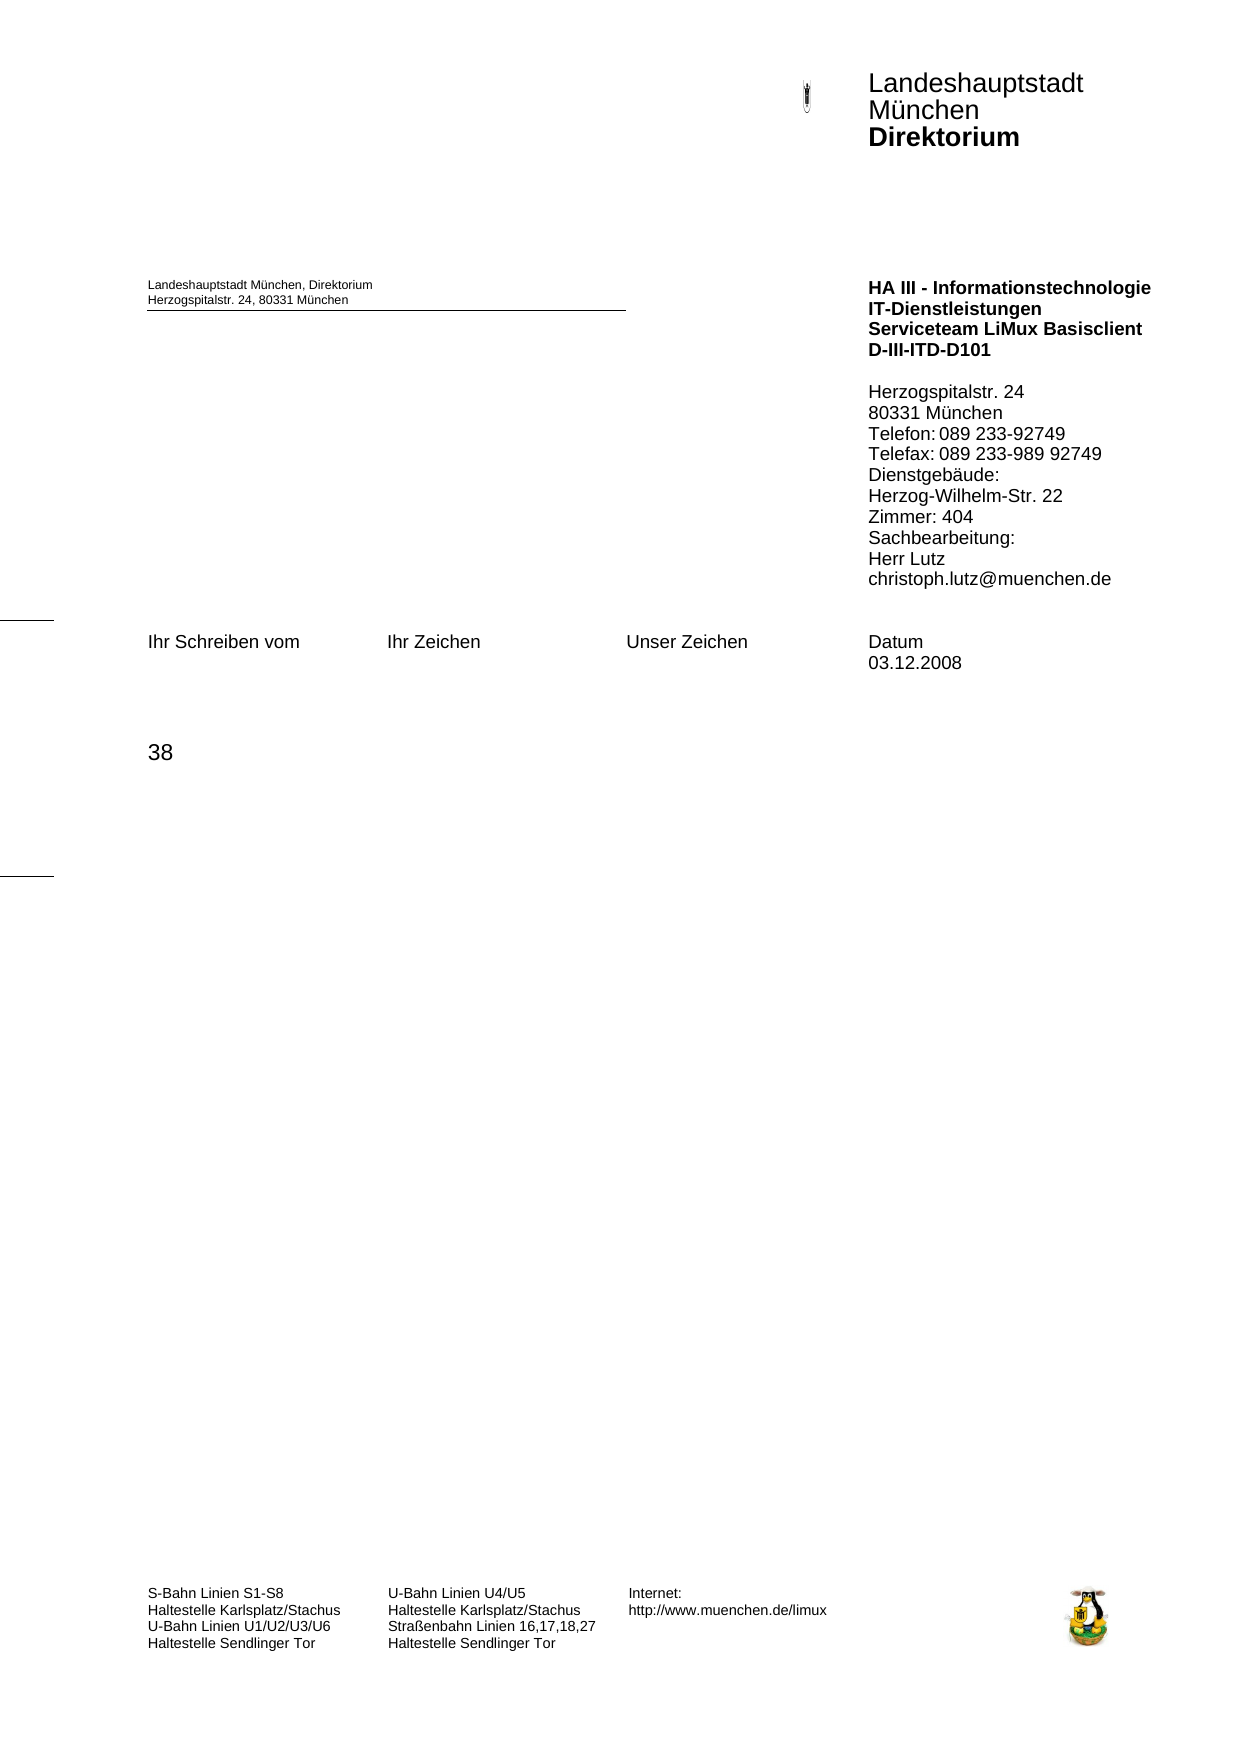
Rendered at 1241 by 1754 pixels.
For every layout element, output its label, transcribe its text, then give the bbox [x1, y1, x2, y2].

text Unser Zeichen [626, 632, 833, 653]
text Direktorium [868, 125, 1199, 152]
text München [868, 98, 1199, 125]
text Datum [868, 632, 1108, 653]
table_header [869, 1551, 1110, 1652]
table_header U-Bahn Linien U4/U5 Haltestelle Karlsplatz/Stachus Straßenbahn Linien 16,17,18,27 Haltestelle Sendlinger Tor [388, 1551, 628, 1652]
text Landeshauptstadt München, Direktorium [148, 277, 626, 292]
text 38 [148, 738, 1109, 766]
text Herzogspitalstr. 24 80331 München Telefon: 089 233-92749 Telefax: 089 233-989 92749 Dienstgebäude: Herzog-Wilhelm-Str. 22 Zimmer: 404 Sachbearbeitung: Herr Lutz christoph.lutz@muenchen.de [868, 382, 1199, 590]
text D-III-ITD-D101 [868, 340, 1199, 361]
text Landeshauptstadt [868, 71, 1199, 98]
table_header Internet: http://www.muenchen.de/limux [628, 1551, 869, 1652]
picture [803, 80, 811, 113]
text 03.12.2008 [868, 653, 1108, 673]
text Ihr Zeichen [387, 632, 593, 653]
table_header S-Bahn Linien S1-S8 Haltestelle Karlsplatz/Stachus U-Bahn Linien U1/U2/U3/U6 Haltestelle Sendlinger Tor [148, 1551, 388, 1652]
text Ihr Schreiben vom [148, 632, 354, 653]
text HA III - Informationstechnologie IT-Dienstleistungen Serviceteam LiMux Basisclient [868, 277, 1199, 340]
picture [1063, 1585, 1109, 1647]
text Herzogspitalstr. 24, 80331 München [148, 292, 626, 307]
